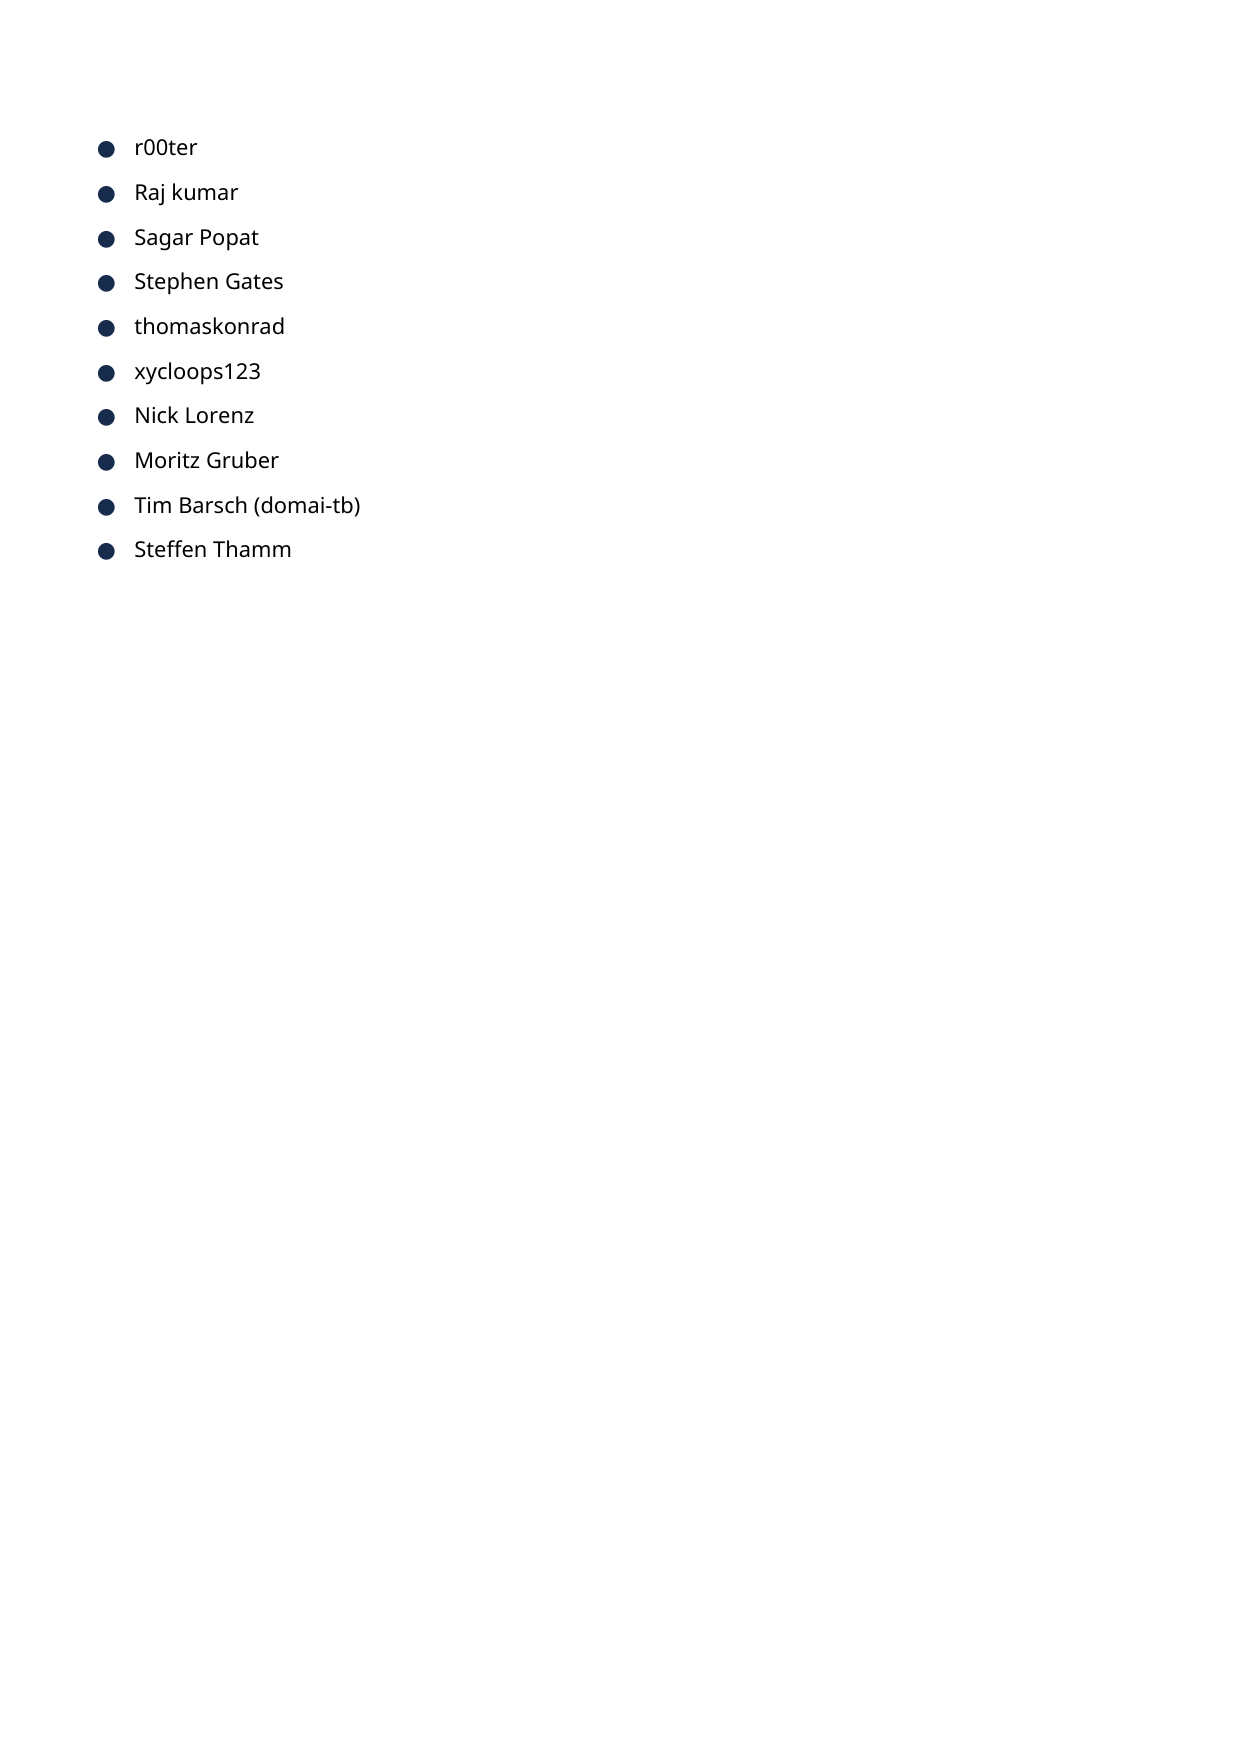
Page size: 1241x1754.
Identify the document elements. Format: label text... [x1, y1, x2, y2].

list Stephen Gates [97, 266, 1181, 296]
list Sagar Popat [97, 222, 1181, 251]
list r00ter [97, 132, 1181, 162]
list Moritz Gruber [97, 445, 1181, 475]
list Raj kumar [97, 177, 1181, 207]
list Tim Barsch (domai-tb) [97, 490, 1181, 519]
list thomaskonrad [97, 311, 1181, 341]
list Steffen Thamm [97, 534, 1181, 564]
list xycloops123 [97, 356, 1181, 385]
list Nick Lorenz [97, 400, 1181, 430]
